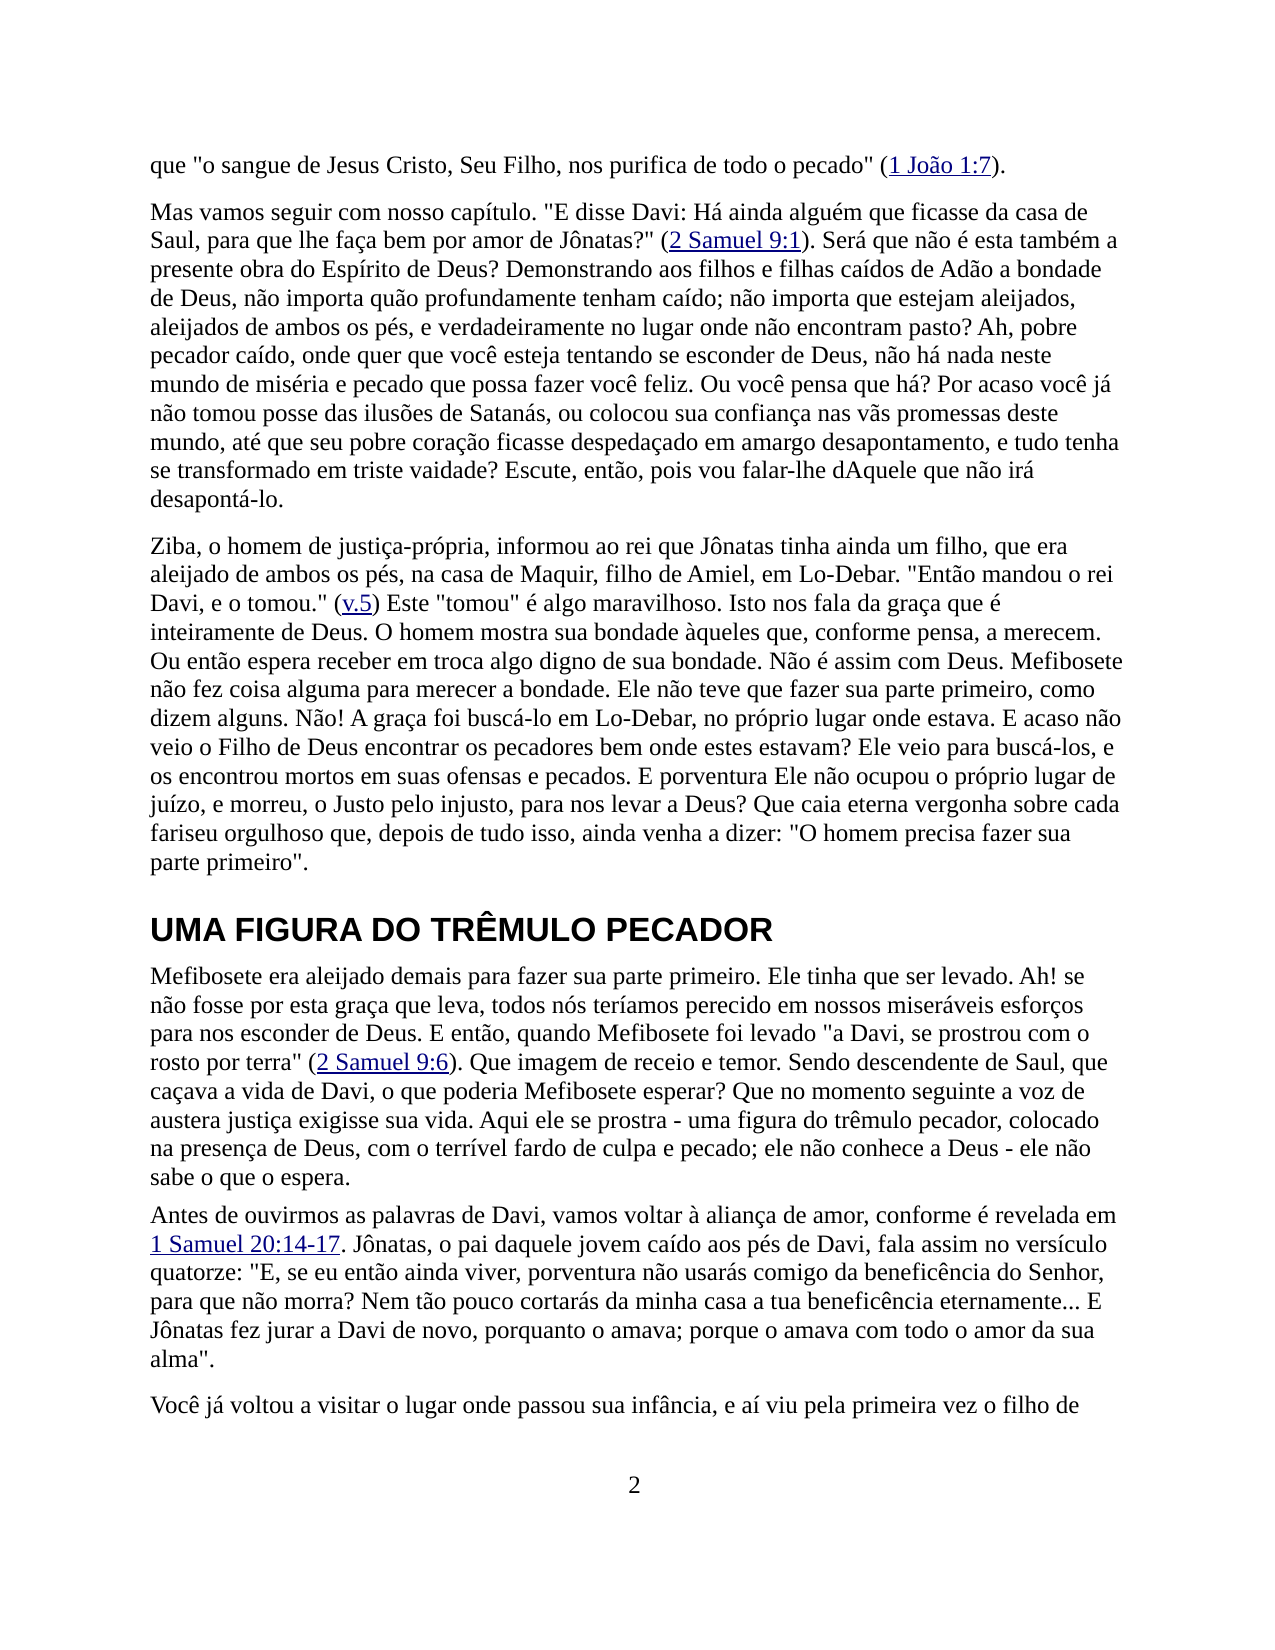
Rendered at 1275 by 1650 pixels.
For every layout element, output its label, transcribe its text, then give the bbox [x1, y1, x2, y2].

text Você já voltou a visitar o lugar onde passou sua infância, e aí viu pela primeira vez o filho de [150, 1390, 1125, 1419]
subtitle UMA FIGURA DO TRÊMULO PECADOR [150, 910, 1125, 948]
text Mefibosete era aleijado demais para fazer sua parte primeiro. Ele tinha que ser levado. Ah! se não fosse por esta graça que leva, todos nós teríamos perecido em nossos miseráveis esforços para nos esconder de Deus. E então, quando Mefibosete foi levado "a Davi, se prostrou com o rosto por terra" (2 Samuel 9:6). Que imagem de receio e temor. Sendo descendente de Saul, que caçava a vida de Davi, o que poderia Mefibosete esperar? Que no momento seguinte a voz de austera justiça exigisse sua vida. Aqui ele se prostra - uma figura do trêmulo pecador, colocado na presença de Deus, com o terrível fardo de culpa e pecado; ele não conhece a Deus - ele não sabe o que o espera. [150, 961, 1125, 1191]
text Ziba, o homem de justiça-própria, informou ao rei que Jônatas tinha ainda um filho, que era aleijado de ambos os pés, na casa de Maquir, filho de Amiel, em Lo-Debar. "Então mandou o rei Davi, e o tomou." (v.5) Este "tomou" é algo maravilhoso. Isto nos fala da graça que é inteiramente de Deus. O homem mostra sua bondade àqueles que, conforme pensa, a merecem. Ou então espera receber em troca algo digno de sua bondade. Não é assim com Deus. Mefibosete não fez coisa alguma para merecer a bondade. Ele não teve que fazer sua parte primeiro, como dizem alguns. Não! A graça foi buscá-lo em Lo-Debar, no próprio lugar onde estava. E acaso não veio o Filho de Deus encontrar os pecadores bem onde estes estavam? Ele veio para buscá-los, e os encontrou mortos em suas ofensas e pecados. E porventura Ele não ocupou o próprio lugar de juízo, e morreu, o Justo pelo injusto, para nos levar a Deus? Que caia eterna vergonha sobre cada fariseu orgulhoso que, depois de tudo isso, ainda venha a dizer: "O homem precisa fazer sua parte primeiro". [150, 531, 1125, 876]
text Mas vamos seguir com nosso capítulo. "E disse Davi: Há ainda alguém que ficasse da casa de Saul, para que lhe faça bem por amor de Jônatas?" (2 Samuel 9:1). Será que não é esta também a presente obra do Espírito de Deus? Demonstrando aos filhos e filhas caídos de Adão a bondade de Deus, não importa quão profundamente tenham caído; não importa que estejam aleijados, aleijados de ambos os pés, e verdadeiramente no lugar onde não encontram pasto? Ah, pobre pecador caído, onde quer que você esteja tentando se esconder de Deus, não há nada neste mundo de miséria e pecado que possa fazer você feliz. Ou você pensa que há? Por acaso você já não tomou posse das ilusões de Satanás, ou colocou sua confiança nas vãs promessas deste mundo, até que seu pobre coração ficasse despedaçado em amargo desapontamento, e tudo tenha se transformado em triste vaidade? Escute, então, pois vou falar-lhe dAquele que não irá desapontá-lo. [150, 197, 1125, 513]
text Antes de ouvirmos as palavras de Davi, vamos voltar à aliança de amor, conforme é revelada em 1 Samuel 20:14-17. Jônatas, o pai daquele jovem caído aos pés de Davi, fala assim no versículo quatorze: "E, se eu então ainda viver, porventura não usarás comigo da beneficência do Senhor, para que não morra? Nem tão pouco cortarás da minha casa a tua beneficência eternamente... E Jônatas fez jurar a Davi de novo, porquanto o amava; porque o amava com todo o amor da sua alma". [150, 1200, 1125, 1372]
text que "o sangue de Jesus Cristo, Seu Filho, nos purifica de todo o pecado" (1 João 1:7). [150, 150, 1125, 179]
